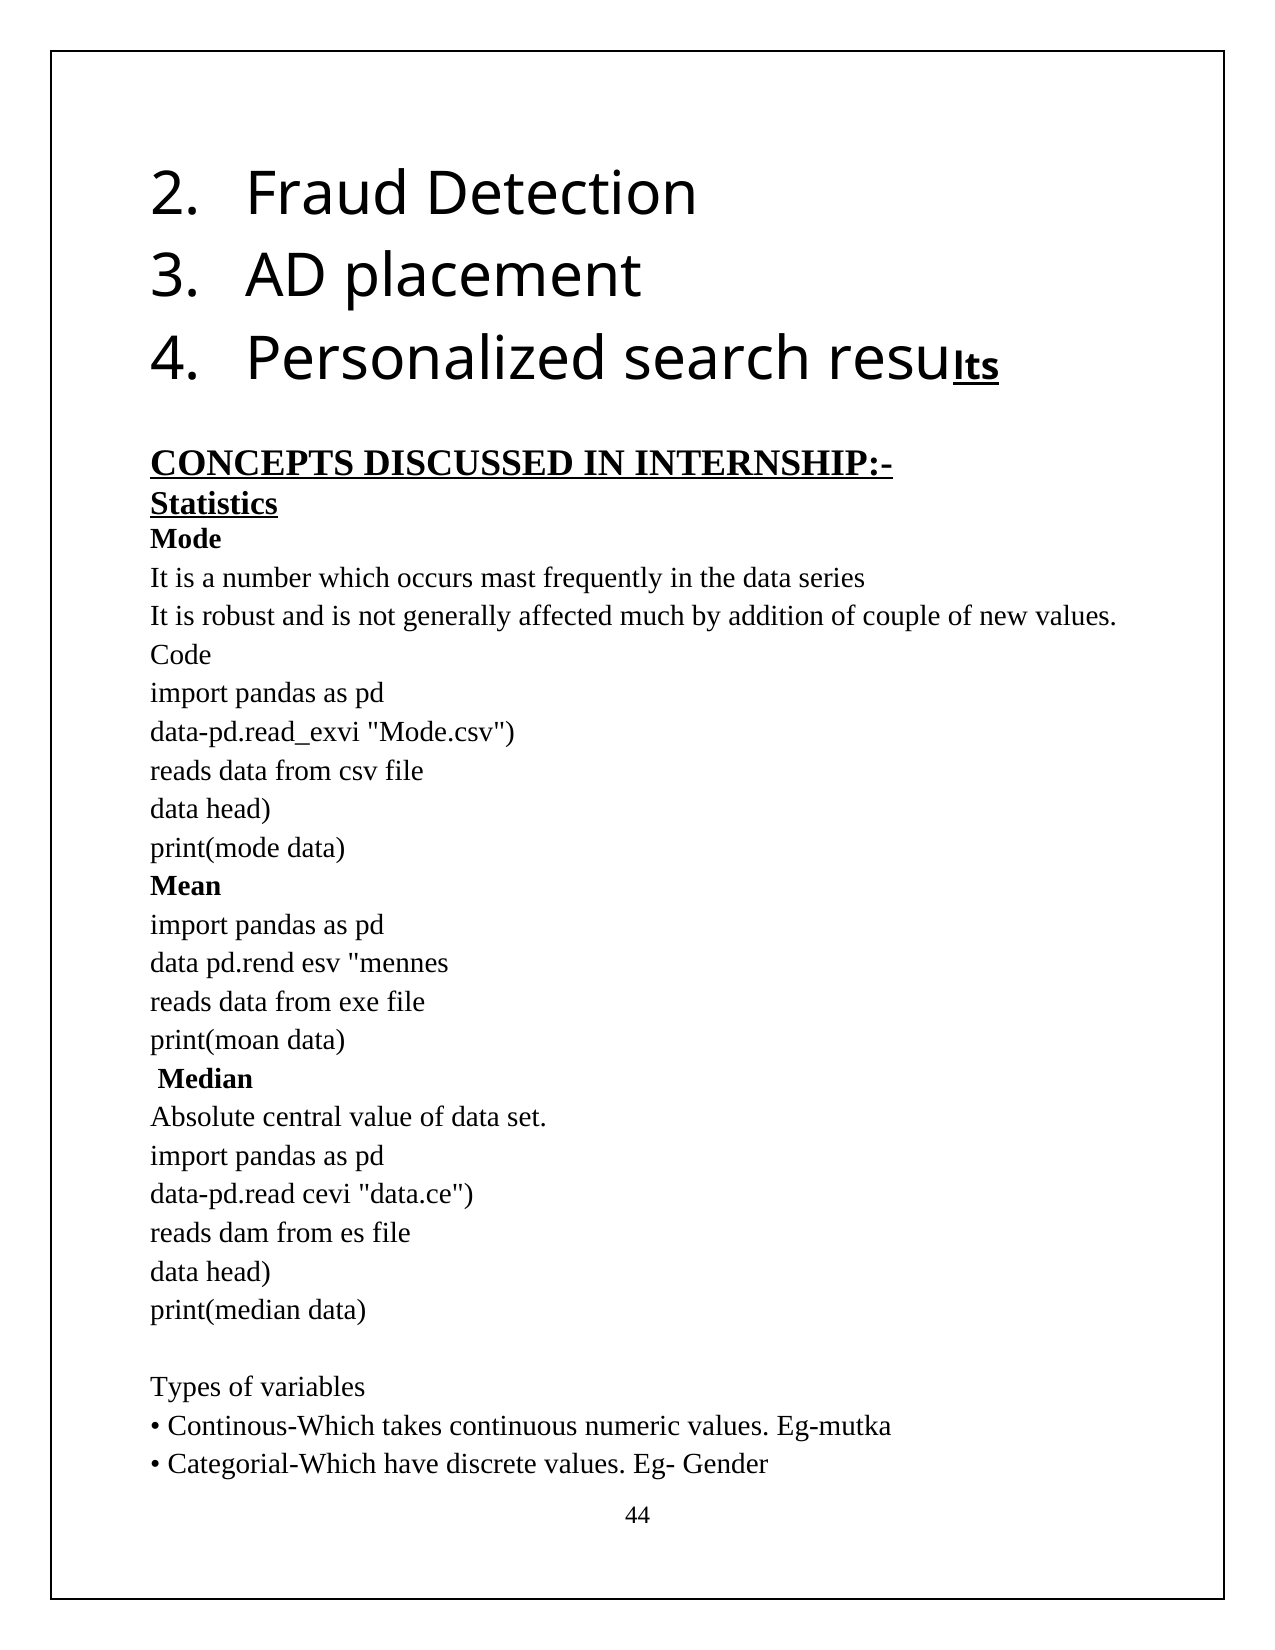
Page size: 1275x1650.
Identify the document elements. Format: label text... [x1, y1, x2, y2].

text Types of variables [150, 1369, 1125, 1403]
text import pandas as pd [150, 676, 1125, 709]
text It is a number which occurs mast frequently in the data series [150, 560, 1125, 593]
text CONCEPTS DISCUSSED IN INTERNSHIP:- [150, 440, 1125, 483]
text 3. AD placement [150, 232, 1125, 314]
text 2. Fraud Detection [150, 150, 1125, 232]
text Statistics [150, 483, 1125, 521]
text reads data from exe file [150, 984, 1125, 1017]
text print(moan data) [150, 1022, 1125, 1056]
text print(median data) [150, 1292, 1125, 1326]
text Absolute central value of data set. [150, 1099, 1125, 1133]
text data-pd.read_exvi "Mode.csv") [150, 714, 1125, 748]
text data head) [150, 1254, 1125, 1287]
text import pandas as pd [150, 907, 1125, 940]
text • Continous-Which takes continuous numeric values. Eg-mutka [150, 1408, 1125, 1441]
text Median [150, 1061, 1125, 1094]
text reads data from csv file [150, 753, 1125, 786]
text print(mode data) [150, 830, 1125, 863]
text 4. Personalized search results [150, 314, 1125, 397]
text reads dam from es file [150, 1215, 1125, 1249]
text Mean [150, 868, 1125, 902]
text Mode [150, 521, 1125, 555]
text data-pd.read cevi "data.ce") [150, 1177, 1125, 1210]
text data head) [150, 791, 1125, 825]
text data pd.rend esv "mennes [150, 945, 1125, 979]
text • Categorial-Which have discrete values. Eg- Gender [150, 1446, 1125, 1480]
text import pandas as pd [150, 1138, 1125, 1172]
text It is robust and is not generally affected much by addition of couple of new values. Code [150, 598, 1125, 671]
